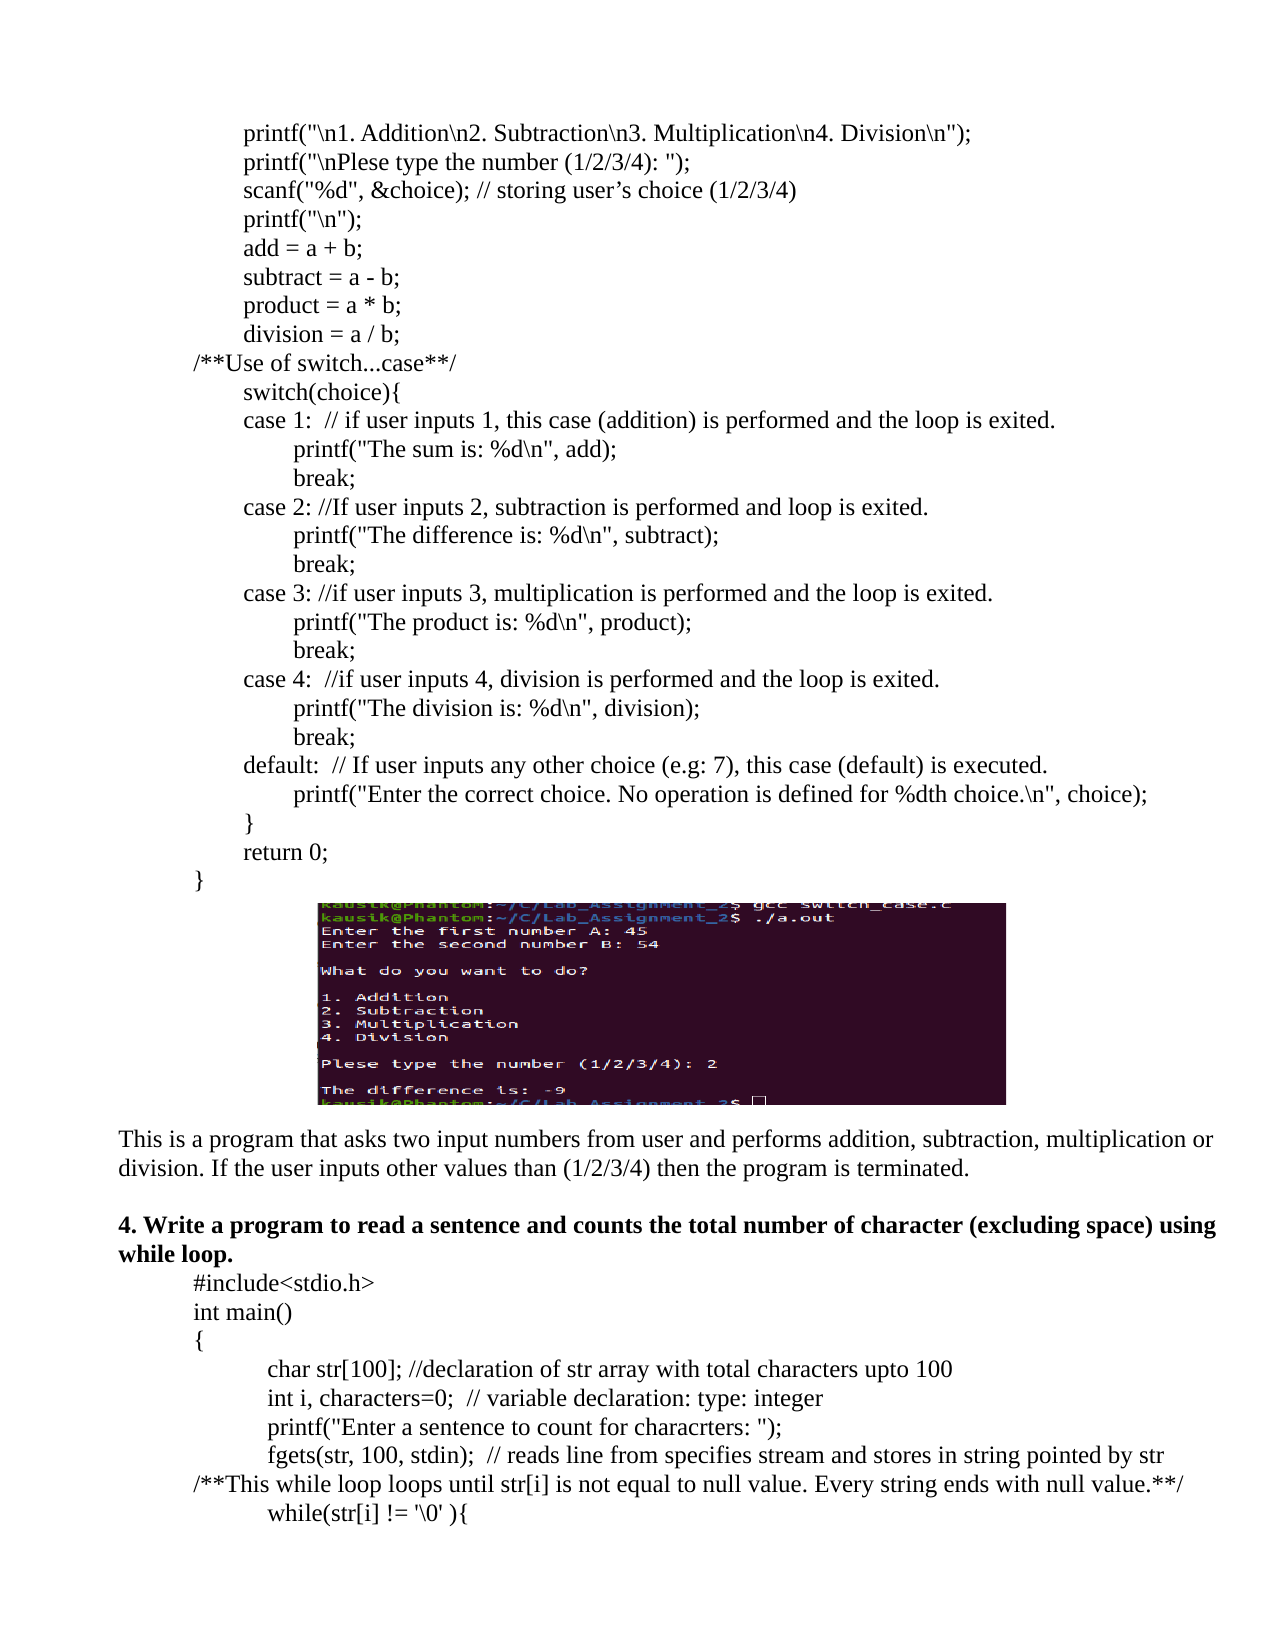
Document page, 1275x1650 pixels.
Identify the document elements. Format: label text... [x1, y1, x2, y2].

text printf("\nPlese type the number (1/2/3/4): "); [193, 147, 1234, 176]
text int main() [193, 1297, 1234, 1326]
text while(str[i] != '\0' ){ [193, 1498, 1234, 1527]
text This is a program that asks two input numbers from user and performs addition, subtraction, multiplication or division. If the user inputs other values than (1/2/3/4) then the program is terminated. [118, 1124, 1234, 1182]
text char str[100]; //declaration of str array with total characters upto 100 [193, 1354, 1234, 1383]
text break; [193, 463, 1234, 492]
text add = a + b; [193, 233, 1234, 262]
text printf("The difference is: %d\n", subtract); [193, 521, 1234, 549]
text scanf("%d", &choice); // storing user’s choice (1/2/3/4) [193, 176, 1234, 204]
text default: // If user inputs any other choice (e.g: 7), this case (default) is executed. [193, 751, 1234, 779]
text printf("Enter a sentence to count for characrters: "); [193, 1412, 1234, 1441]
text { [193, 1326, 1234, 1354]
text printf("\n1. Addition\n2. Subtraction\n3. Multiplication\n4. Division\n"); [193, 118, 1234, 147]
text break; [193, 636, 1234, 664]
text case 2: //If user inputs 2, subtraction is performed and loop is exited. [193, 492, 1234, 521]
text break; [193, 549, 1234, 578]
text } [193, 808, 1234, 837]
text case 3: //if user inputs 3, multiplication is performed and the loop is exited. [193, 578, 1234, 607]
text /**This while loop loops until str[i] is not equal to null value. Every string ends with null value.**/ [193, 1469, 1234, 1498]
text product = a * b; [193, 291, 1234, 319]
text division = a / b; [193, 319, 1234, 348]
text fgets(str, 100, stdin); // reads line from specifies stream and stores in string pointed by str [193, 1441, 1234, 1469]
text printf("\n"); [193, 204, 1234, 233]
text case 4: //if user inputs 4, division is performed and the loop is exited. [193, 664, 1234, 693]
text 4. Write a program to read a sentence and counts the total number of character (excluding space) using while loop. [118, 1211, 1234, 1268]
text int i, characters=0; // variable declaration: type: integer [193, 1383, 1234, 1412]
text printf("Enter the correct choice. No operation is defined for %dth choice.\n", choice); [193, 779, 1234, 808]
text printf("The division is: %d\n", division); [193, 693, 1234, 722]
text #include<stdio.h> [193, 1268, 1234, 1297]
text return 0; [193, 837, 1234, 866]
text switch(choice){ [193, 377, 1234, 406]
text subtract = a - b; [193, 262, 1234, 291]
text printf("The product is: %d\n", product); [193, 607, 1234, 636]
text } [193, 866, 1234, 894]
text /**Use of switch...case**/ [193, 348, 1234, 377]
text printf("The sum is: %d\n", add); [193, 434, 1234, 463]
text break; [193, 722, 1234, 751]
picture [502, 903, 905, 1105]
text case 1: // if user inputs 1, this case (addition) is performed and the loop is exited. [193, 406, 1234, 434]
